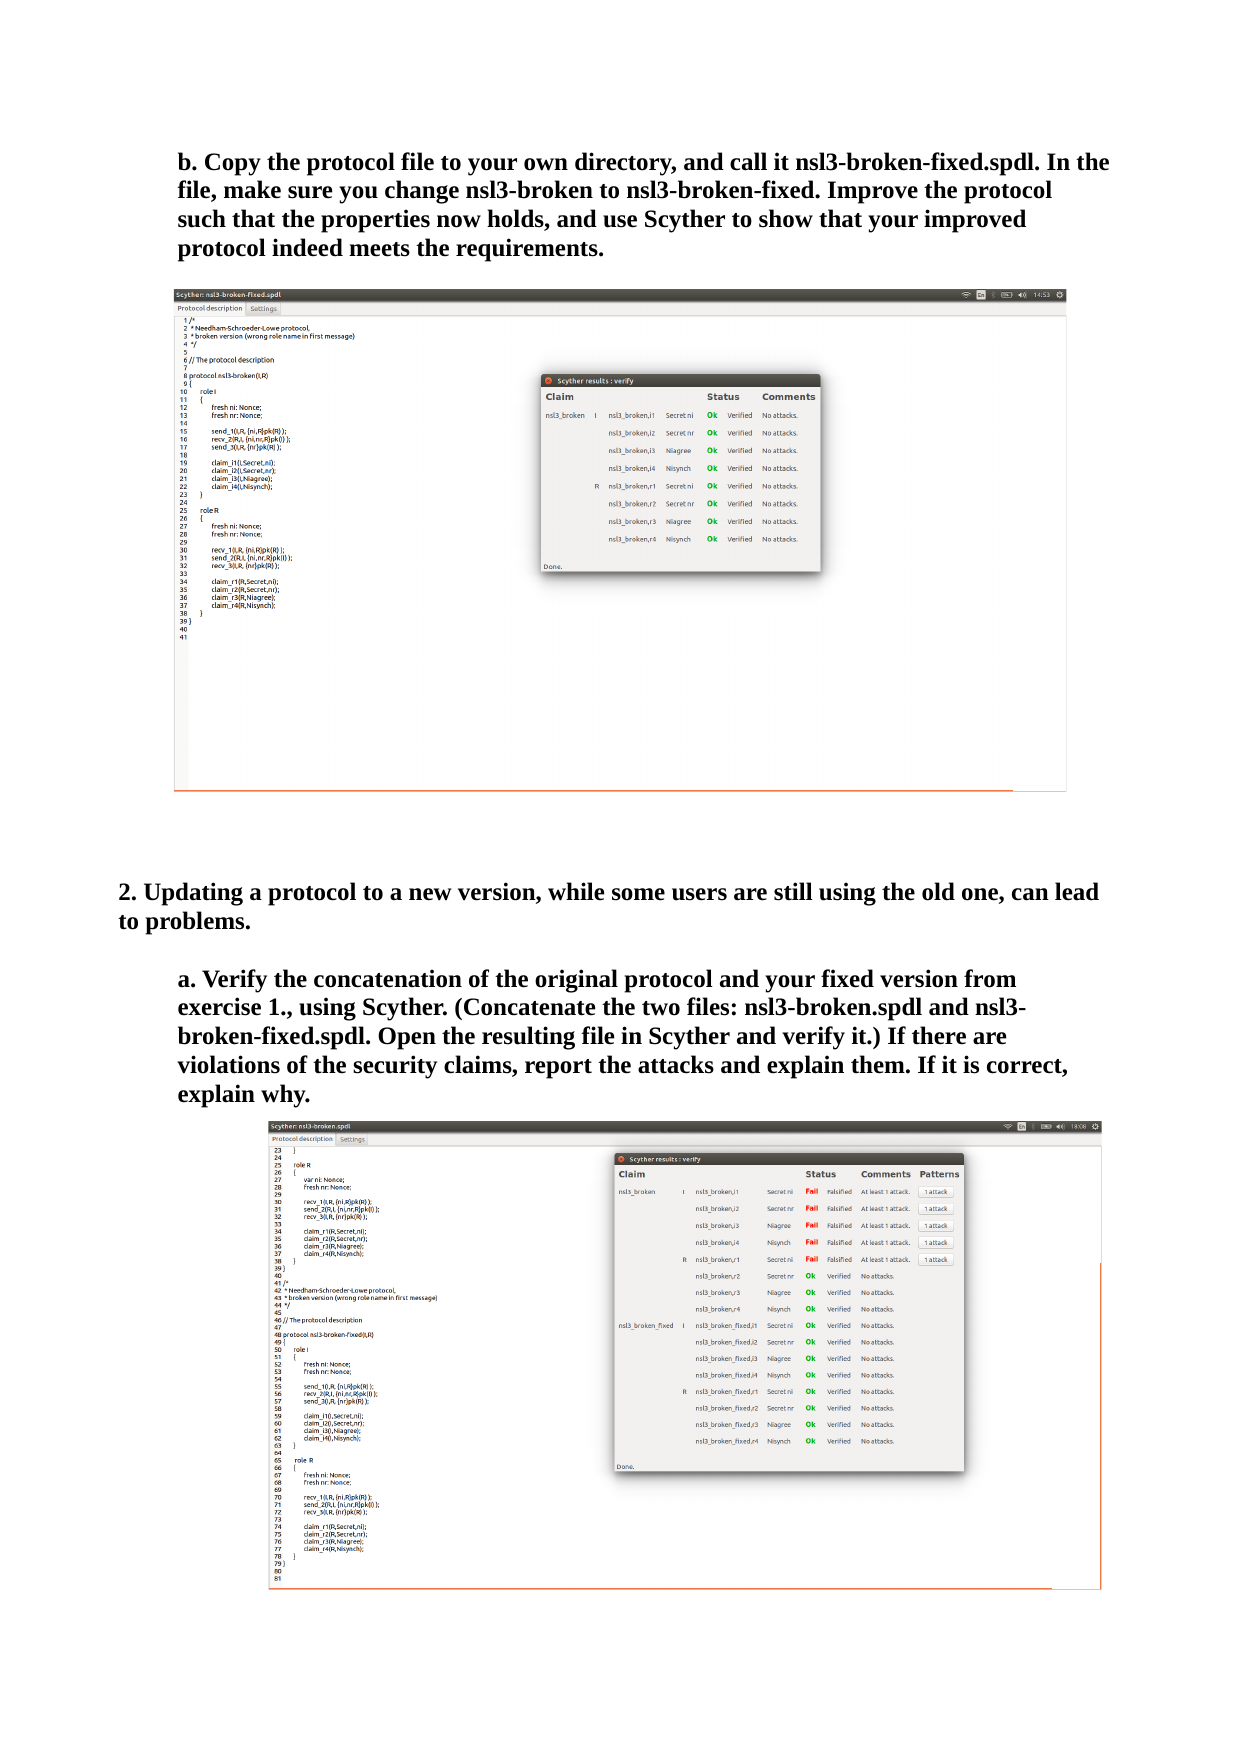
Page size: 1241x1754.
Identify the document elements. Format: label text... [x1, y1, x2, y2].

text b. Copy the protocol file to your own directory, and call it nsl3-broken-fixed.spdl. In the [177, 147, 1122, 176]
text such that the properties now holds, and use Scyther to show that your improved [177, 204, 1122, 233]
text 2. Updating a protocol to a new version, while some users are still using the old one, can lead [118, 877, 1122, 906]
text a. Verify the concatenation of the original protocol and your fixed version from [177, 964, 1122, 992]
text broken-fixed.spdl. Open the resulting file in Scyther and verify it.) If there are [177, 1021, 1122, 1050]
text explain why. [177, 1079, 1122, 1107]
text exercise 1., using Scyther. (Concatenate the two files: nsl3-broken.spdl and nsl3- [177, 992, 1122, 1021]
text to problems. [118, 906, 1122, 935]
text protocol indeed meets the requirements. [177, 233, 1122, 262]
text violations of the security claims, report the attacks and explain them. If it is correct, [177, 1050, 1122, 1079]
text file, make sure you change nsl3-broken to nsl3-broken-fixed. Improve the protocol [177, 176, 1122, 204]
picture [268, 1121, 1102, 1590]
picture [173, 289, 1067, 792]
